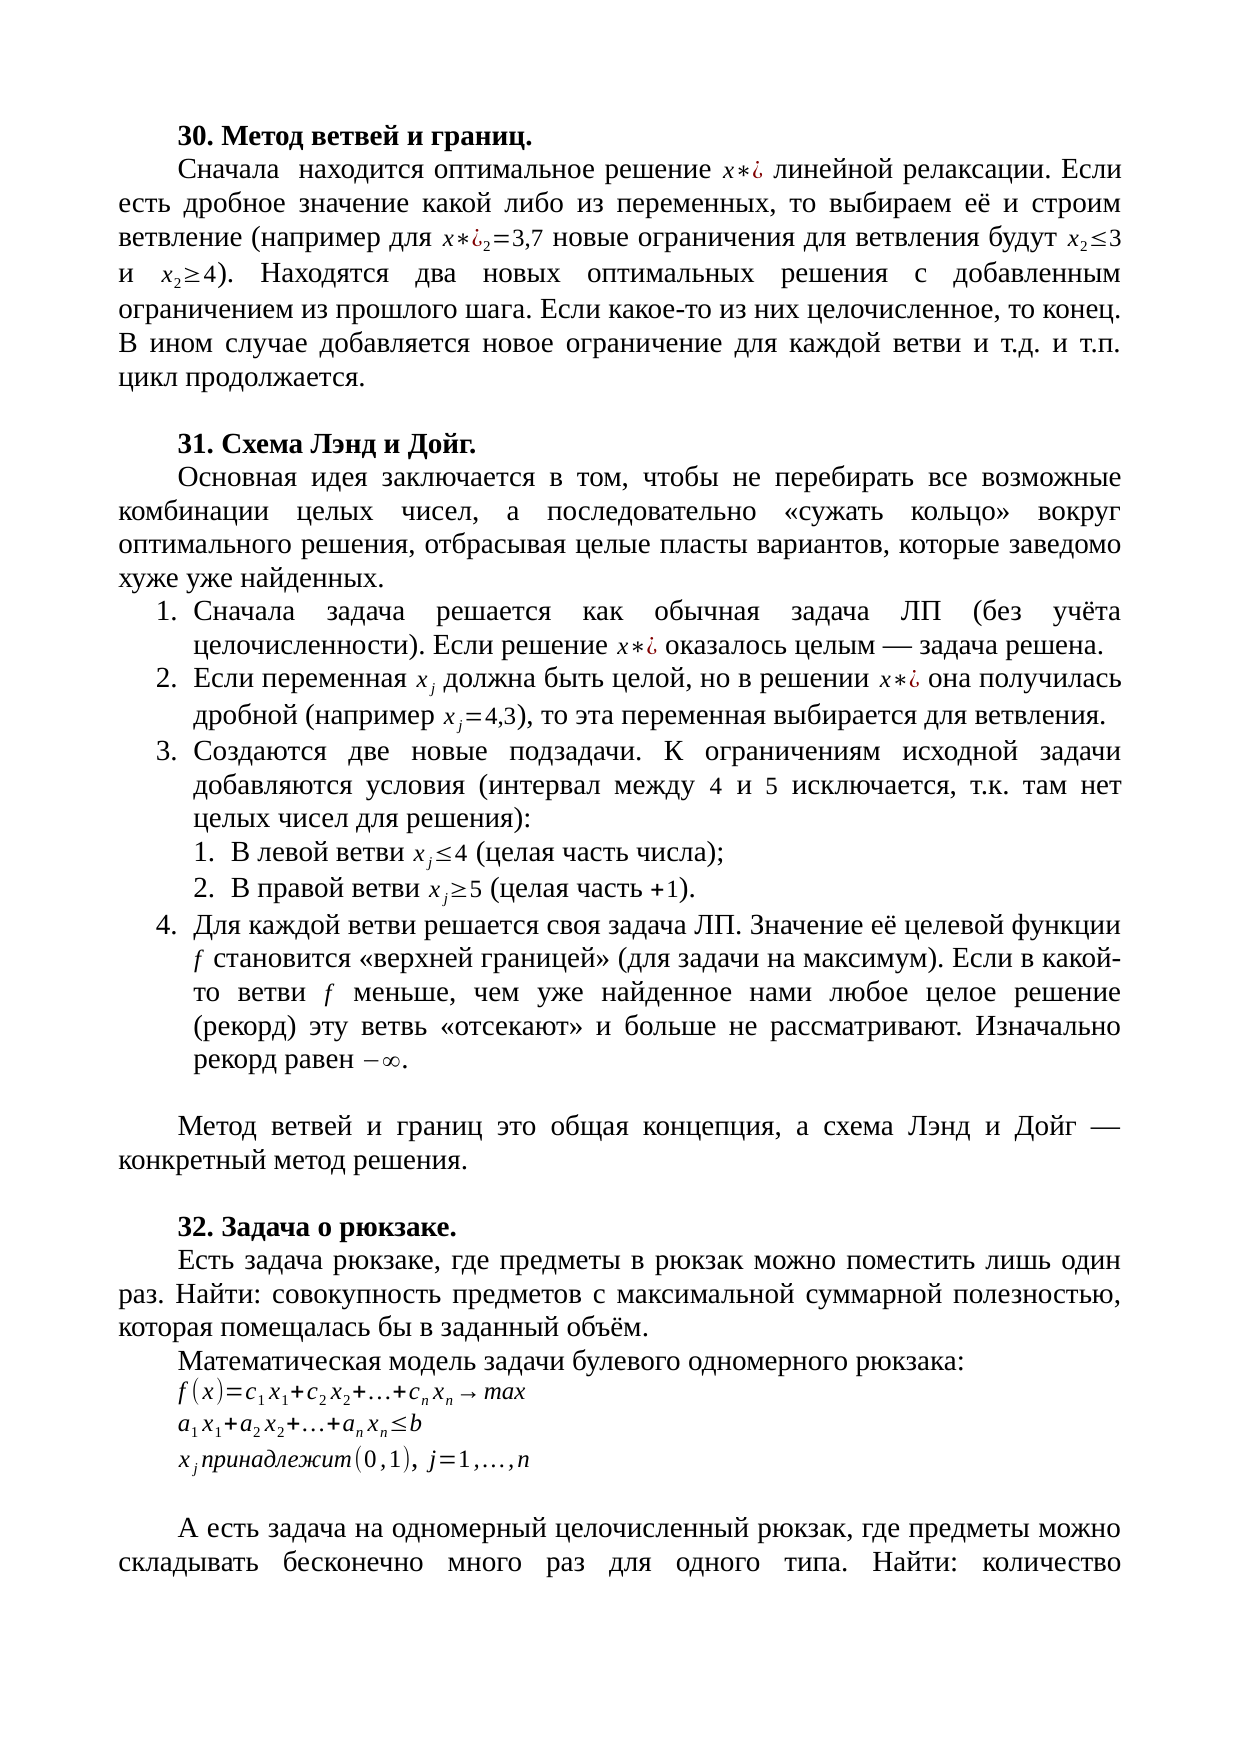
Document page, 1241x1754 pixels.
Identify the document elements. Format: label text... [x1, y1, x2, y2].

text 31. Схема Лэнд и Дойг. [118, 426, 1122, 459]
list Сначала задача решается как обычная задача ЛП (без учёта целочисленности). Если решение оказалось целым — задача решена. [156, 593, 1122, 661]
text Есть задача рюкзаке, где предметы в рюкзак можно поместить лишь один раз. Найти: совокупность предметов с максимальной суммарной полезностью, которая помещалась бы в заданный объём. [118, 1242, 1122, 1343]
text А есть задача на одномерный целочисленный рюкзак, где предметы можно складывать бесконечно много раз для одного типа. Найти: количество [118, 1510, 1122, 1577]
text Математическая модель задачи булевого одномерного рюкзака: [118, 1343, 1122, 1377]
text 30. Метод ветвей и границ. [118, 118, 1122, 152]
text , [118, 1440, 1122, 1477]
text Сначала находится оптимальное решение линейной релаксации. Если есть дробное значение какой либо из переменных, то выбираем её и строим ветвление (например для новые ограничения для ветвления будут и ). Находятся два новых оптимальных решения с добавленным ограничением из прошлого шага. Если какое-то из них целочисленное, то конец. В ином случае добавляется новое ограничение для каждой ветви и т.д. и т.п. цикл продолжается. [118, 152, 1122, 392]
list Для каждой ветви решается своя задача ЛП. Значение её целевой функции становится «верхней границей» (для задачи на максимум). Если в какой-то ветви меньше, чем уже найденное нами любое целое решение (рекорд) эту ветвь «отсекают» и больше не рассматривают. Изначально рекорд равен . [156, 907, 1122, 1075]
text Основная идея заключается в том, чтобы не перебирать все возможные комбинации целых чисел, а последовательно «сужать кольцо» вокруг оптимального решения, отбрасывая целые пласты вариантов, которые заведомо хуже уже найденных. [118, 459, 1122, 593]
text 32. Задача о рюкзаке. [118, 1209, 1122, 1242]
list Создаются две новые подзадачи. К ограничениям исходной задачи добавляются условия (интервал между и исключается, т.к. там нет целых чисел для решения): [156, 733, 1122, 834]
list В правой ветви (целая часть ). [193, 871, 1122, 907]
list В левой ветви (целая часть числа); [193, 834, 1122, 871]
text Метод ветвей и границ это общая концепция, а схема Лэнд и Дойг — конкретный метод решения. [118, 1108, 1122, 1175]
list Если переменная должна быть целой, но в решении она получилась дробной (например ), то эта переменная выбирается для ветвления. [156, 661, 1122, 733]
